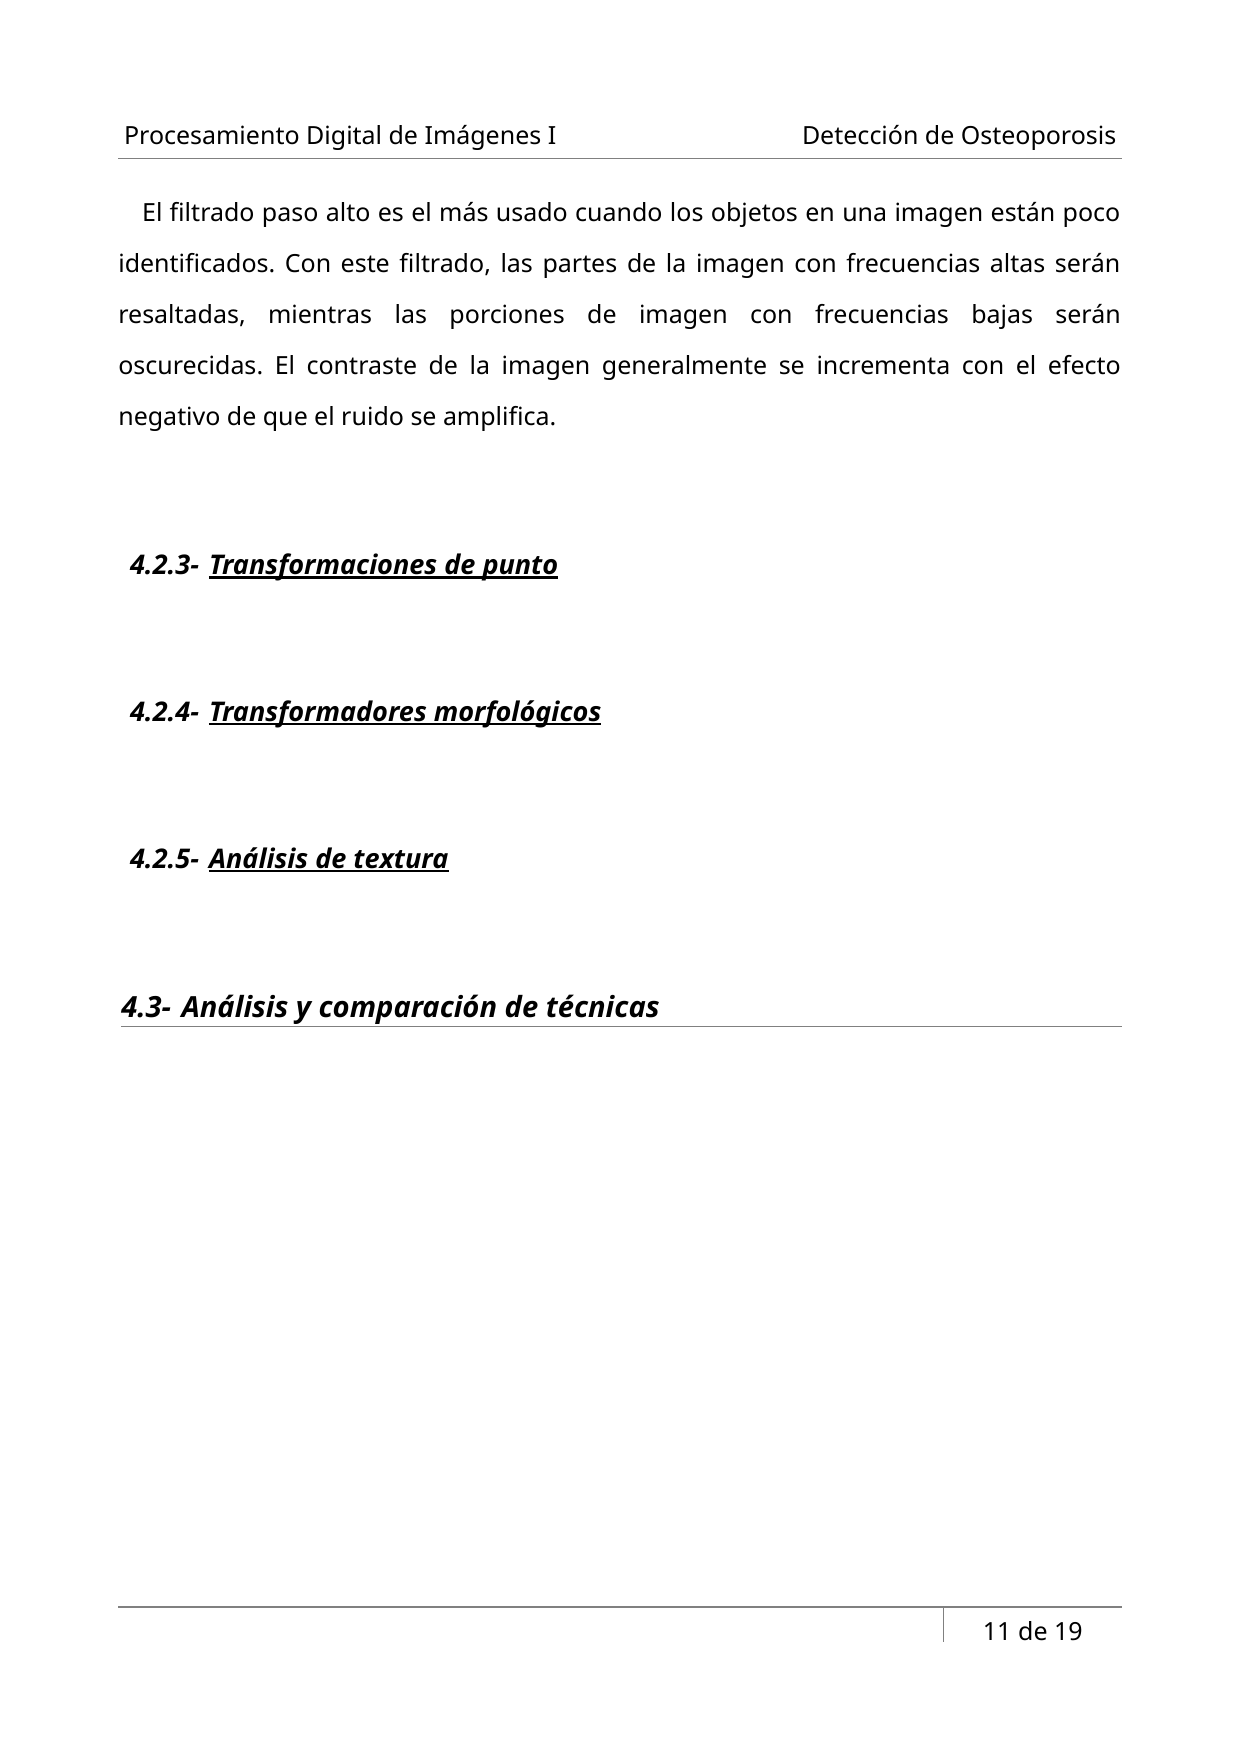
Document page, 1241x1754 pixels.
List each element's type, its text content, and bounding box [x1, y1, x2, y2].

subtitle Análisis de textura [130, 839, 1110, 876]
subtitle Transformadores morfológicos [130, 692, 1110, 729]
subtitle Análisis y comparación de técnicas [121, 986, 1122, 1026]
text El filtrado paso alto es el más usado cuando los objetos en una imagen están poco identificados. Con este filtrado, las partes de la imagen con frecuencias altas serán resaltadas, mientras las porciones de imagen con frecuencias bajas serán oscurecidas. El contraste de la imagen generalmente se incrementa con el efecto negativo de que el ruido se amplifica. [118, 195, 1122, 433]
subtitle Transformaciones de punto [130, 545, 1110, 582]
